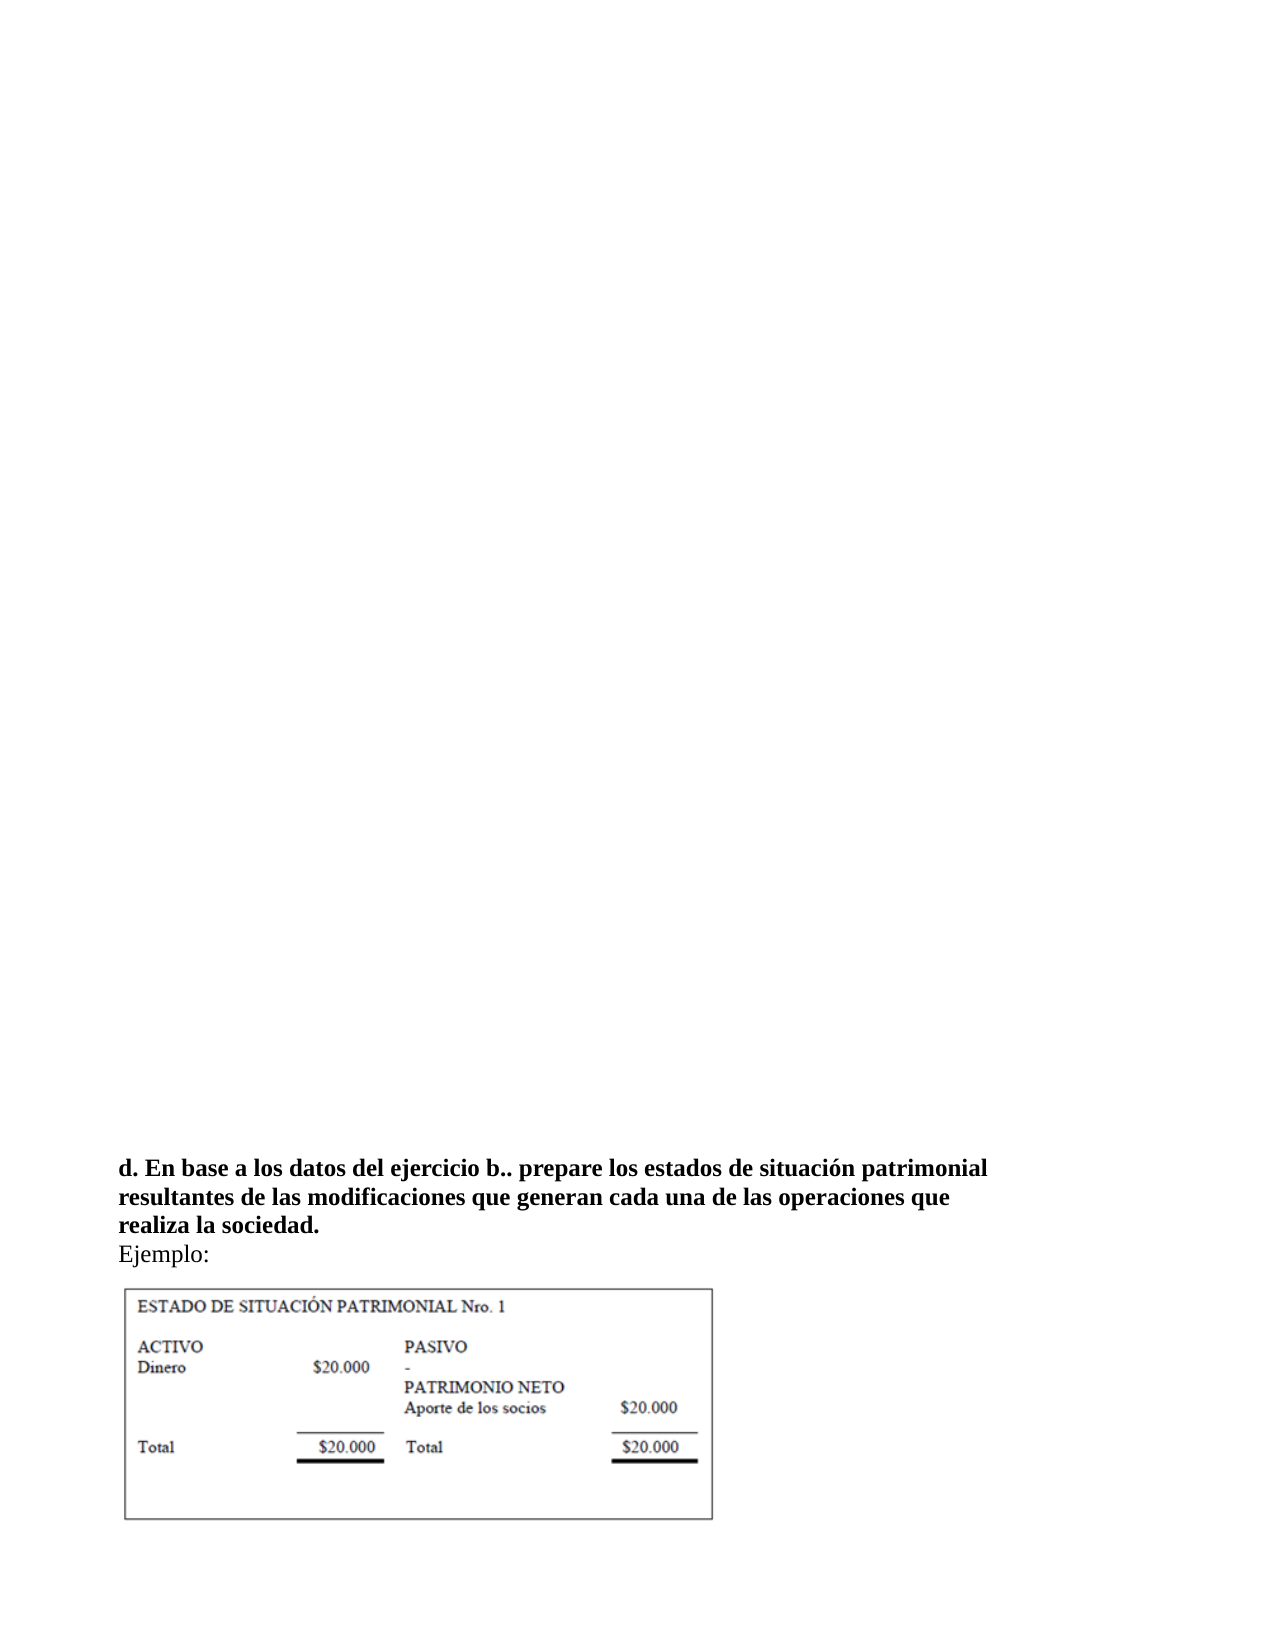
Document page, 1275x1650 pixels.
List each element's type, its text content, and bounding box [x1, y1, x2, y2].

text d. En base a los datos del ejercicio b.. prepare los estados de situación patrimonial [118, 1153, 1157, 1182]
text Ejemplo: [118, 1239, 1157, 1268]
text realiza la sociedad. [118, 1211, 1157, 1239]
picture [118, 1281, 718, 1528]
text resultantes de las modificaciones que generan cada una de las operaciones que [118, 1182, 1157, 1211]
